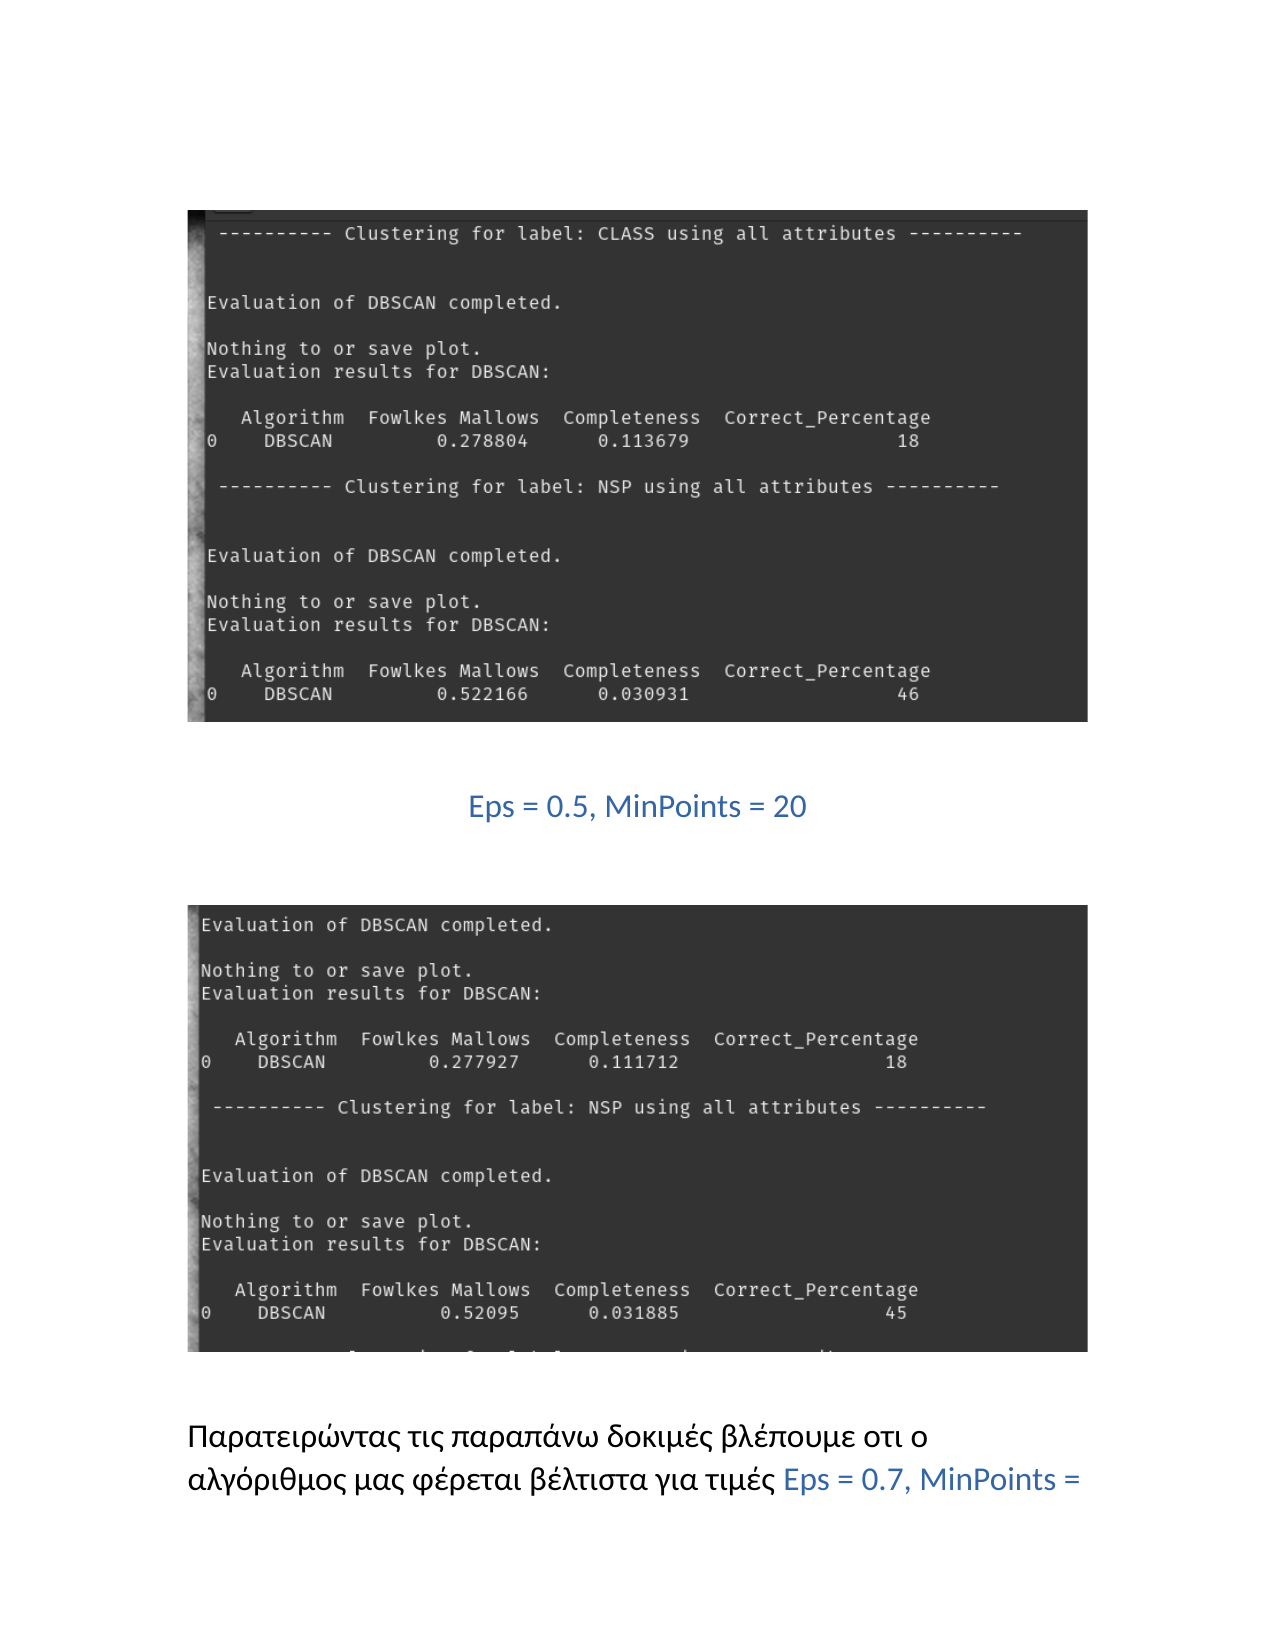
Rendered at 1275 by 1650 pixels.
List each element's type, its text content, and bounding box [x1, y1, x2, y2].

text Παρατειρώντας τις παραπάνω δοκιμές βλέπουμε οτι ο αλγόριθμος μας φέρεται βέλτιστα για τιμές Eps = 0.7, MinPoints = [187, 1415, 1087, 1499]
picture [187, 905, 1088, 1352]
text Eps = 0.5, MinPoints = 20 [187, 785, 1087, 825]
picture [187, 210, 1088, 722]
